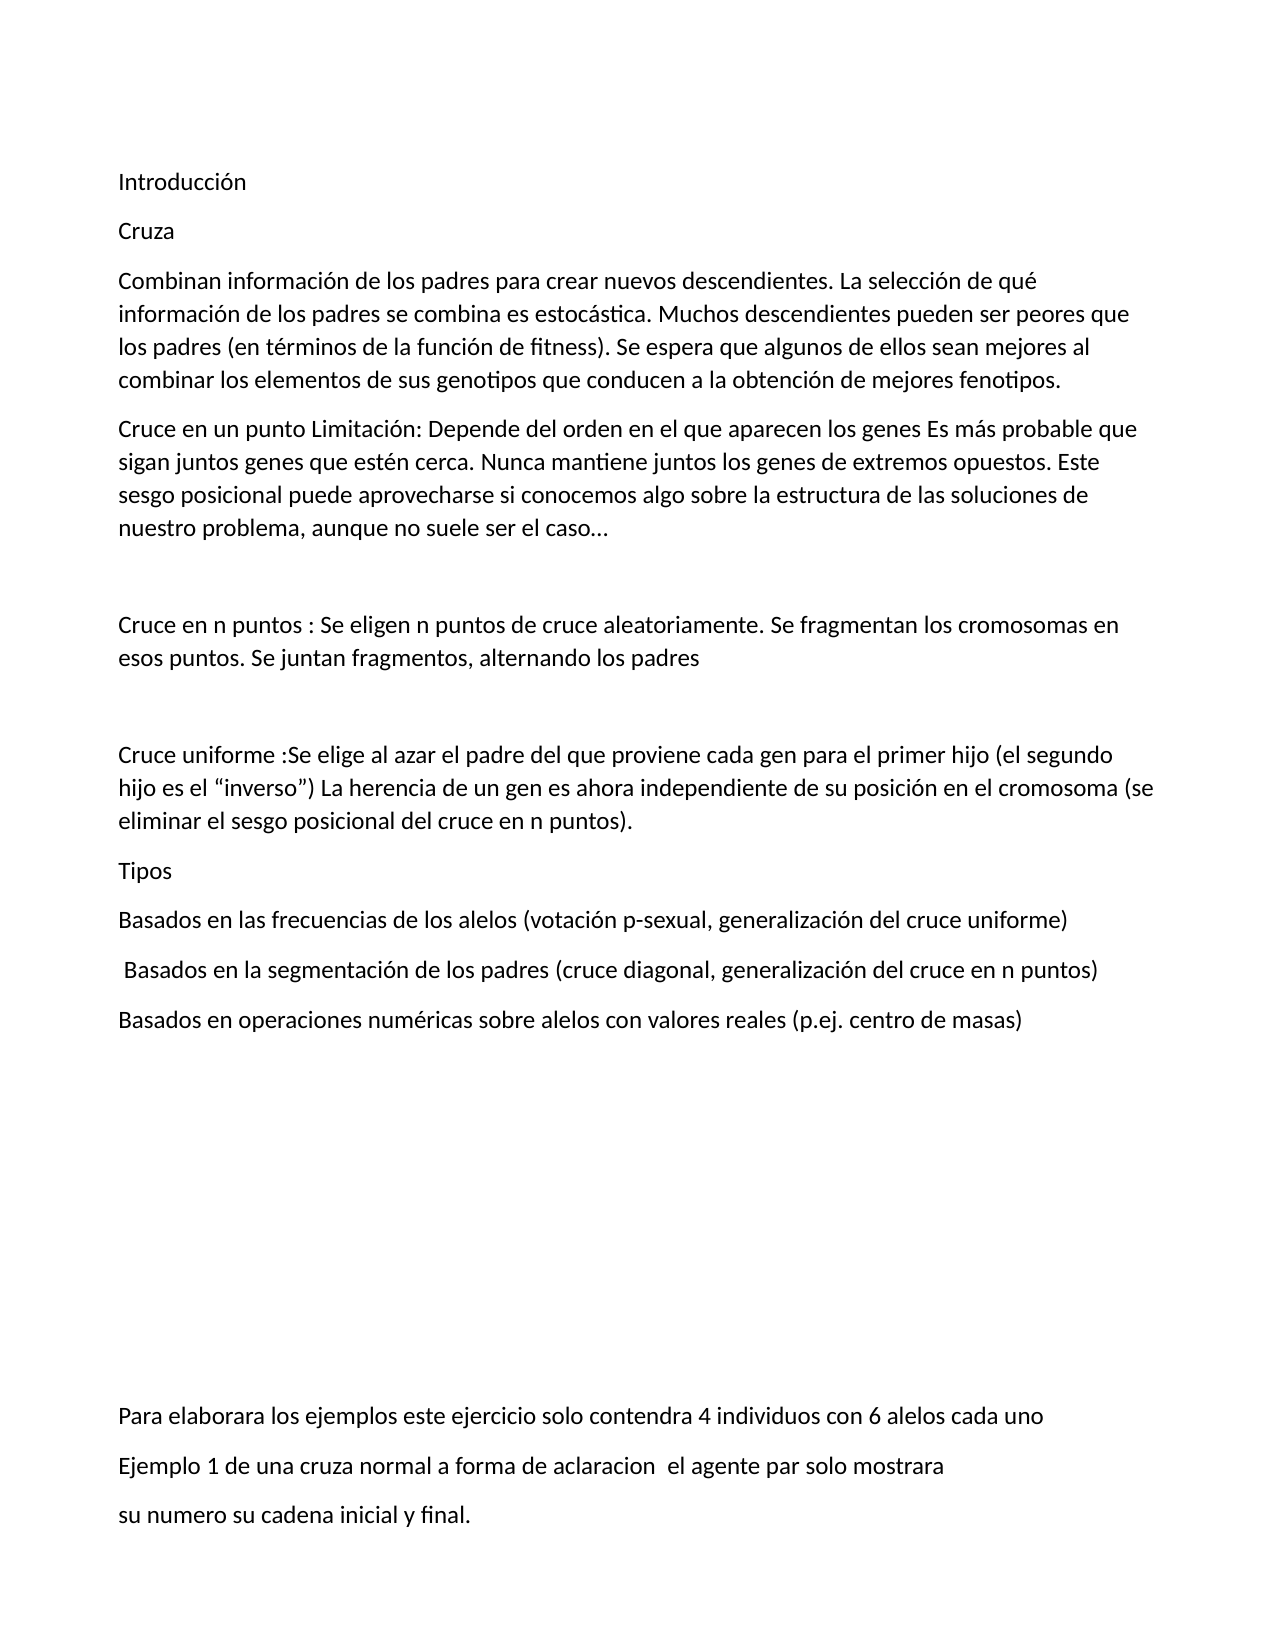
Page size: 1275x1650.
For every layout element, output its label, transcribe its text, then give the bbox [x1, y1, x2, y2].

text Cruce en un punto Limitación: Depende del orden en el que aparecen los genes Es más probable que sigan juntos genes que estén cerca. Nunca mantiene juntos los genes de extremos opuestos. Este sesgo posicional puede aprovecharse si conocemos algo sobre la estructura de las soluciones de nuestro problema, aunque no suele ser el caso… [118, 413, 1157, 543]
text Combinan información de los padres para crear nuevos descendientes. La selección de qué información de los padres se combina es estocástica. Muchos descendientes pueden ser peores que los padres (en términos de la función de fitness). Se espera que algunos de ellos sean mejores al combinar los elementos de sus genotipos que conducen a la obtención de mejores fenotipos. [118, 265, 1157, 394]
text Cruce en n puntos : Se eligen n puntos de cruce aleatoriamente. Se fragmentan los cromosomas en esos puntos. Se juntan fragmentos, alternando los padres [118, 609, 1157, 673]
text Cruce uniforme :Se elige al azar el padre del que proviene cada gen para el primer hijo (el segundo hijo es el “inverso”) La herencia de un gen es ahora independiente de su posición en el cromosoma (se eliminar el sesgo posicional del cruce en n puntos). [118, 739, 1157, 836]
text su numero su cadena inicial y final. [118, 1499, 1157, 1530]
text Para elaborara los ejemplos este ejercicio solo contendra 4 individuos con 6 alelos cada uno [118, 1400, 1157, 1431]
text Cruza [118, 215, 1157, 246]
text Basados en las frecuencias de los alelos (votación p-sexual, generalización del cruce uniforme) [118, 904, 1157, 935]
text Basados en operaciones numéricas sobre alelos con valores reales (p.ej. centro de masas) [118, 1004, 1157, 1034]
text Tipos [118, 855, 1157, 886]
text Basados en la segmentación de los padres (cruce diagonal, generalización del cruce en n puntos) [118, 954, 1157, 985]
text Ejemplo 1 de una cruza normal a forma de aclaracion el agente par solo mostrara [118, 1450, 1157, 1481]
text Introducción [118, 166, 1157, 196]
